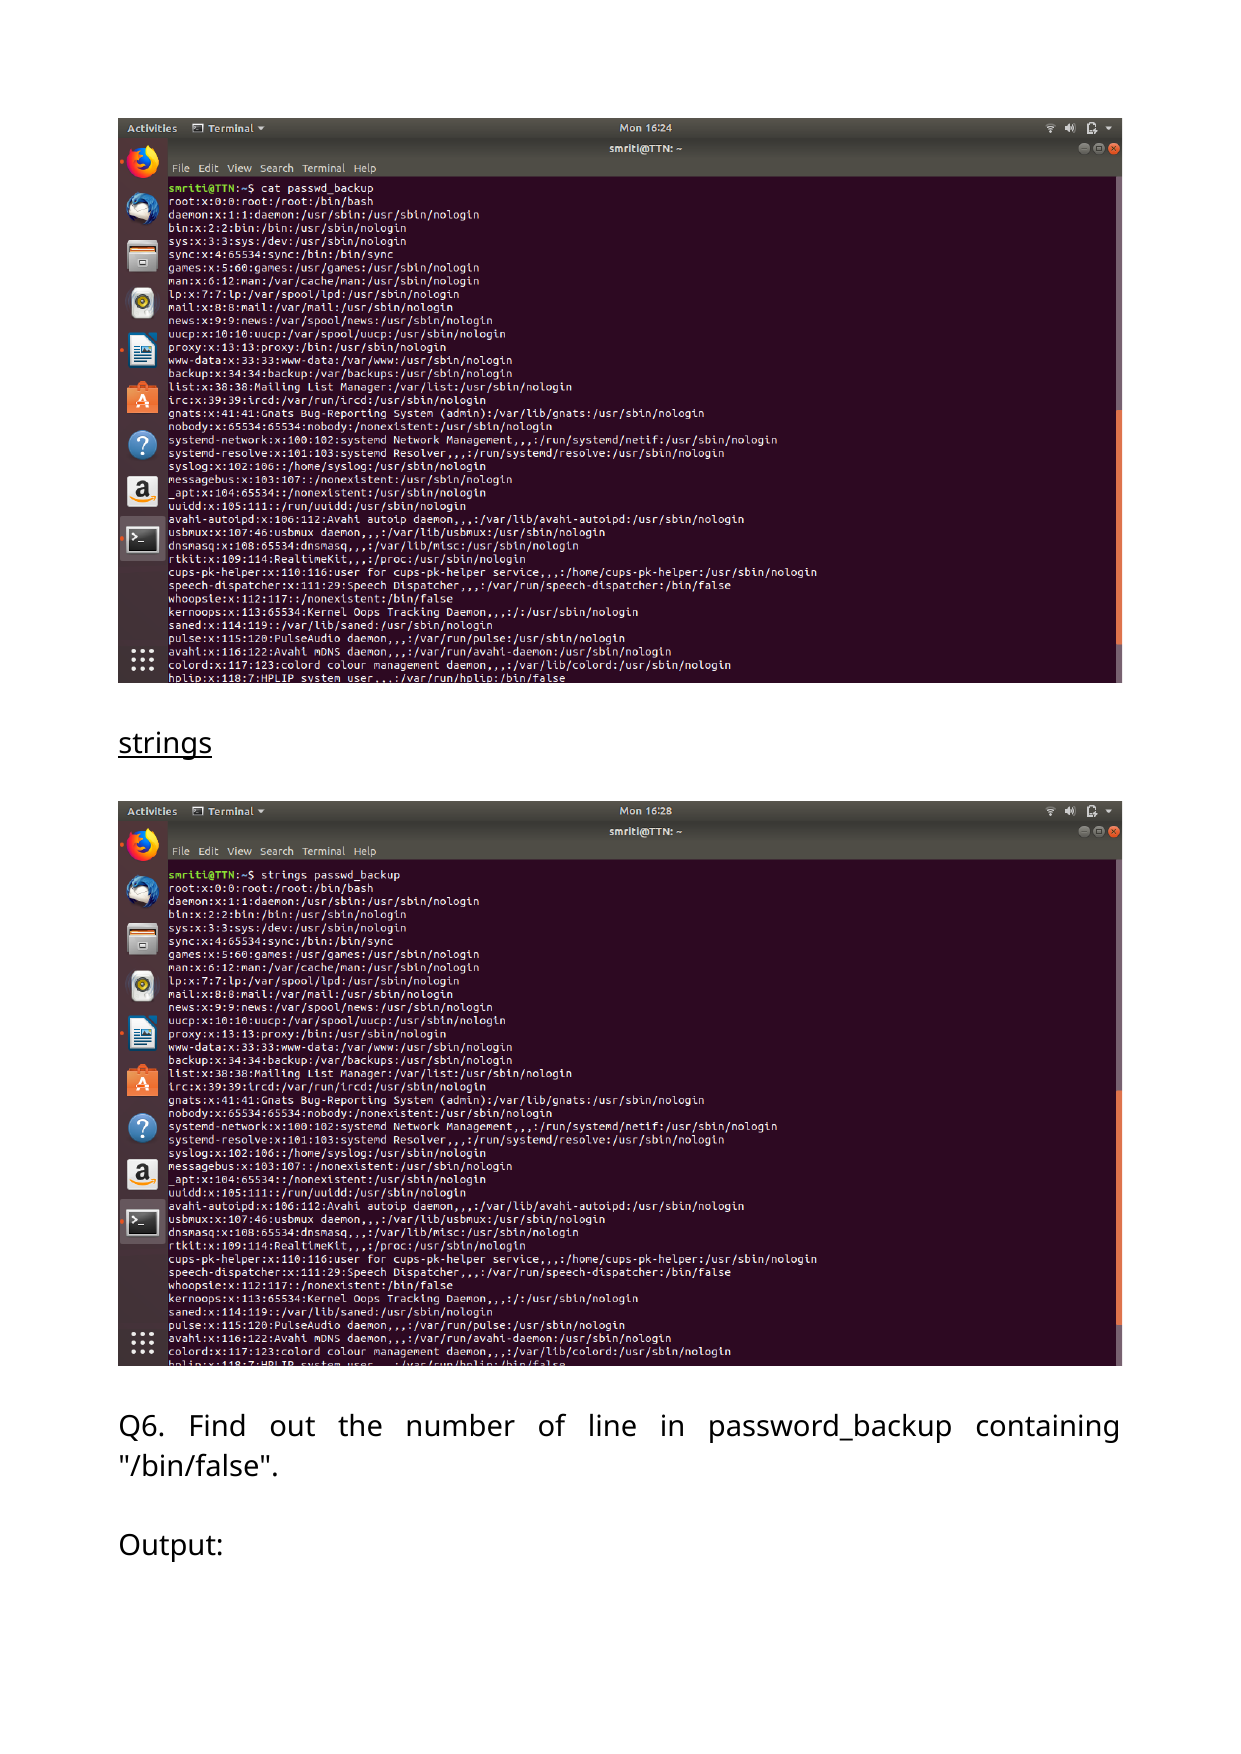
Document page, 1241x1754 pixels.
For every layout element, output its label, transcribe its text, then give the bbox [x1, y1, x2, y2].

text strings [118, 722, 1122, 762]
text Q6. Find out the number of line in password_backup containing "/bin/false". [118, 1406, 1122, 1485]
text Output: [118, 1525, 1122, 1564]
picture [118, 801, 1123, 1366]
picture [118, 118, 1123, 683]
